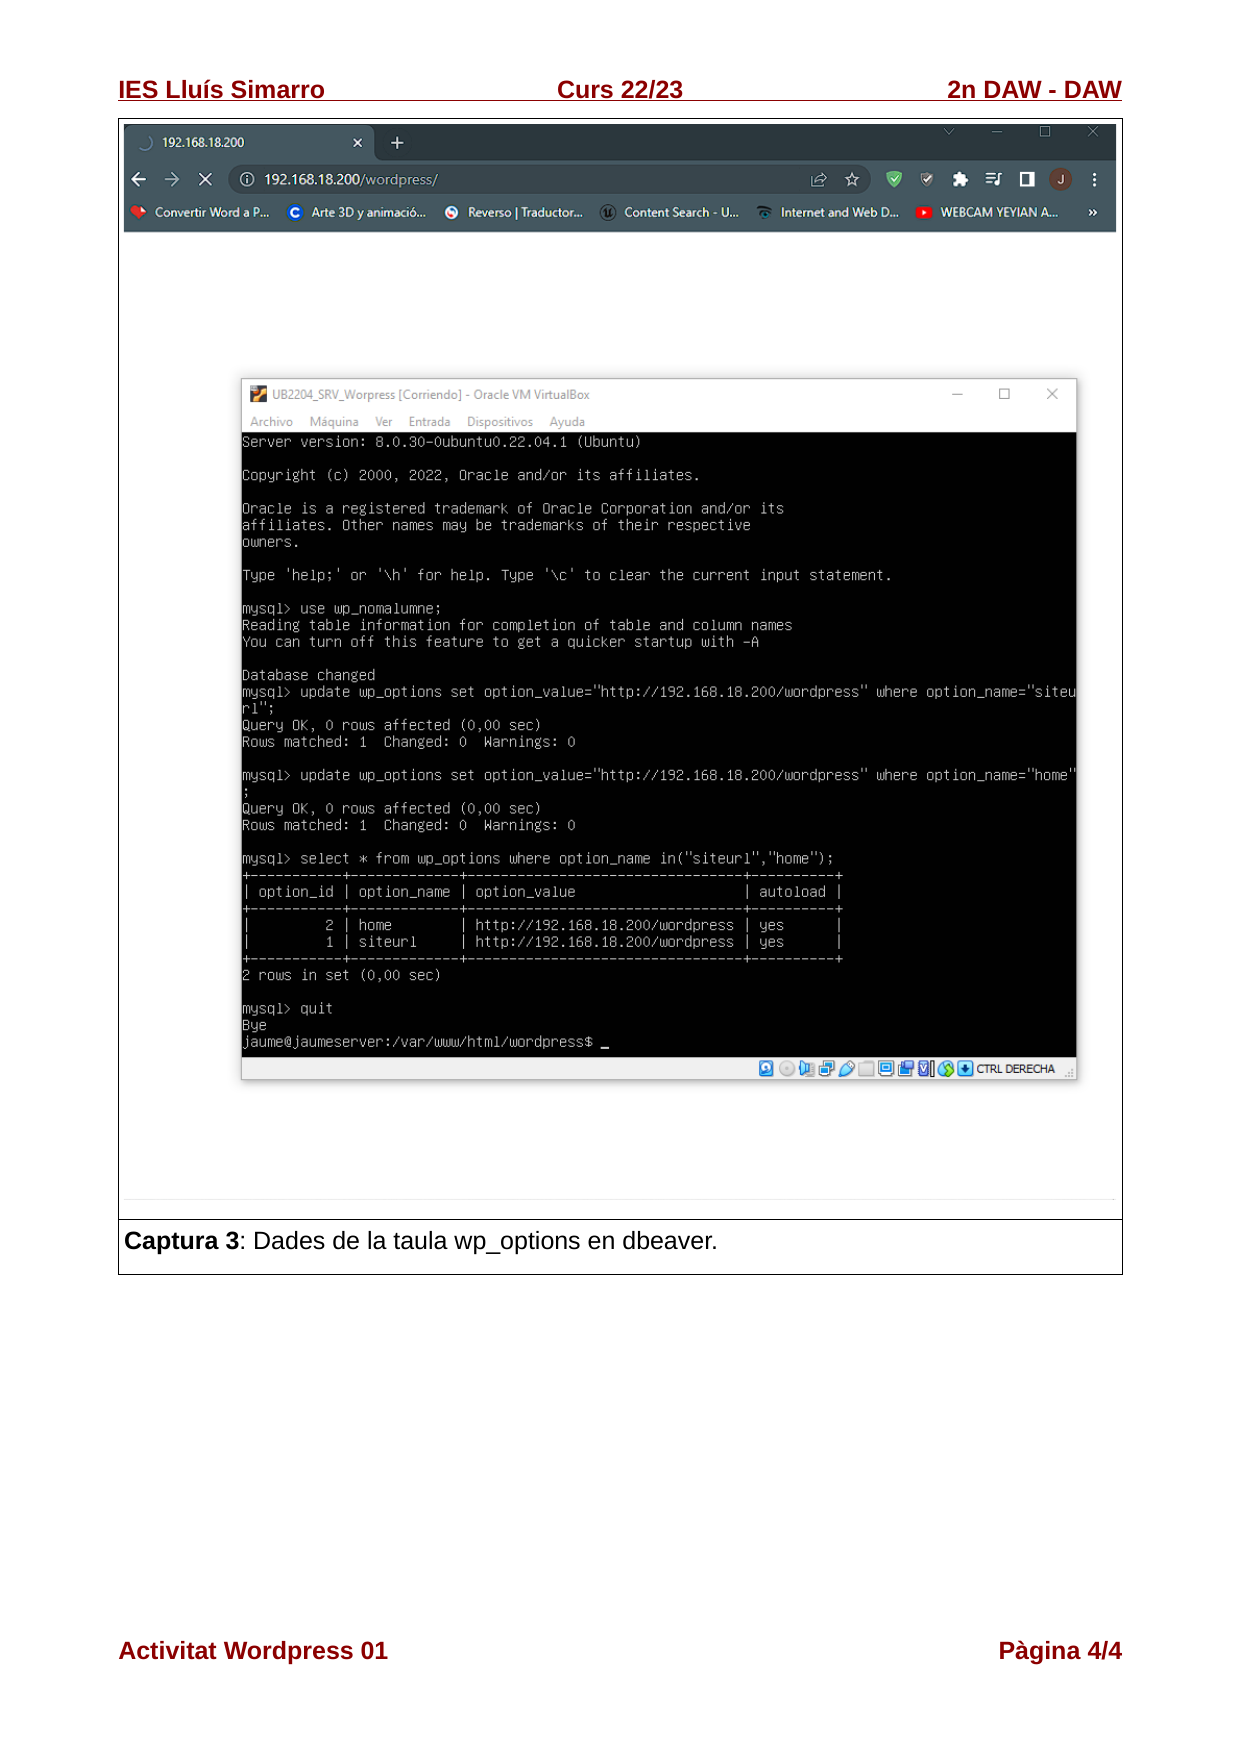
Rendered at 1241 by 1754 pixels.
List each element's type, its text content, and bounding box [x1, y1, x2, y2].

table_header [119, 119, 1122, 1219]
table_cell Captura 3: Dades de la taula wp_options en dbeaver. [119, 1220, 1122, 1274]
